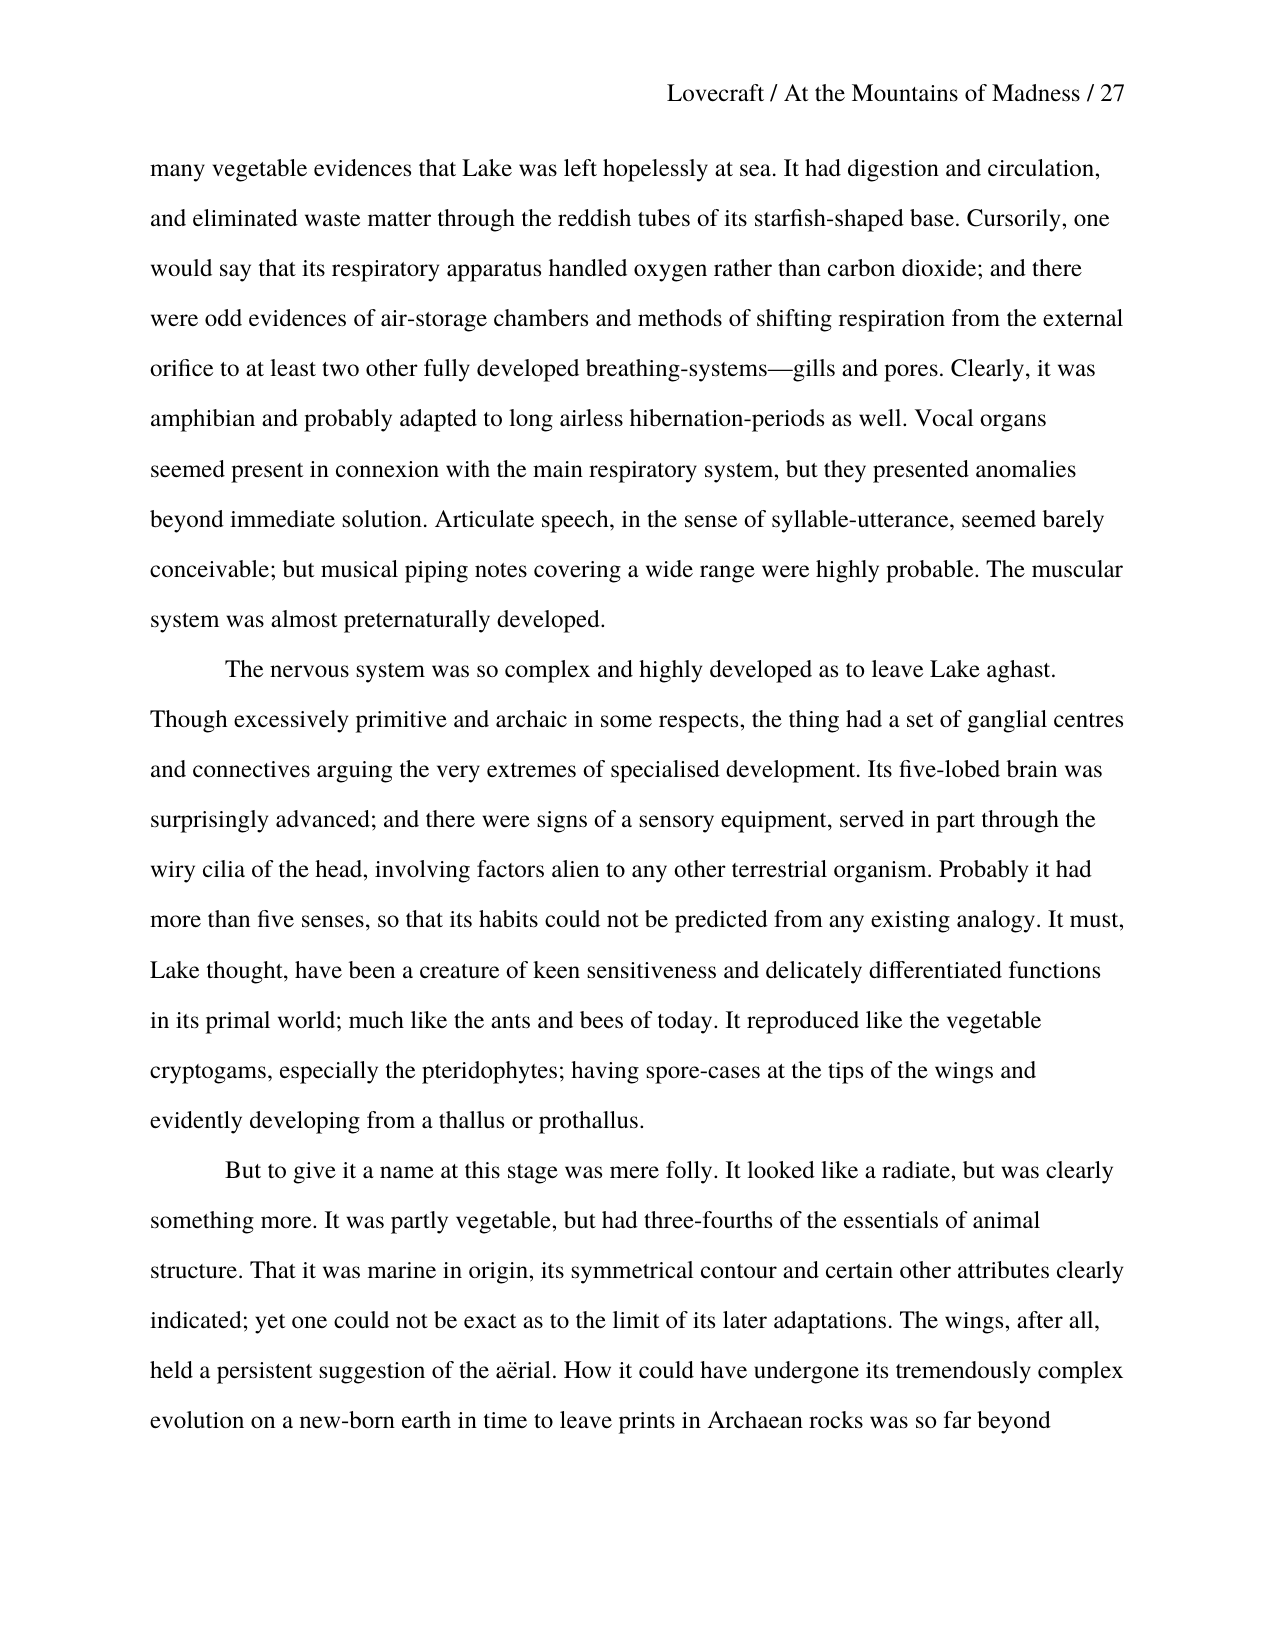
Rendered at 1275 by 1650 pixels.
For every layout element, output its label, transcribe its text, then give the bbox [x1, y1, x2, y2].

text But to give it a name at this stage was mere folly. It looked like a radiate, but was clearly something more. It was partly vegetable, but had three-fourths of the essentials of animal structure. That it was marine in origin, its symmetrical contour and certain other attributes clearly indicated; yet one could not be exact as to the limit of its later adaptations. The wings, after all, held a persistent suggestion of the aërial. How it could have undergone its tremendously complex evolution on a new-born earth in time to leave prints in Archaean rocks was so far beyond [150, 1152, 1125, 1436]
text The nervous system was so complex and highly developed as to leave Lake aghast. Though excessively primitive and archaic in some respects, the thing had a set of ganglial centres and connectives arguing the very extremes of specialised development. Its five-lobed brain was surprisingly advanced; and there were signs of a sensory equipment, served in part through the wiry cilia of the head, involving factors alien to any other terrestrial organism. Probably it had more than five senses, so that its habits could not be predicted from any existing analogy. It must, Lake thought, have been a creature of keen sensitiveness and delicately differentiated functions in its primal world; much like the ants and bees of today. It reproduced like the vegetable cryptogams, especially the pteridophytes; having spore-cases at the tips of the wings and evidently developing from a thallus or prothallus. [150, 651, 1125, 1135]
text many vegetable evidences that Lake was left hopelessly at sea. It had digestion and circulation, and eliminated waste matter through the reddish tubes of its starfish-shaped base. Cursorily, one would say that its respiratory apparatus handled oxygen rather than carbon dioxide; and there were odd evidences of air-storage chambers and methods of shifting respiration from the external orifice to at least two other fully developed breathing-systems—gills and pores. Clearly, it was amphibian and probably adapted to long airless hibernation-periods as well. Vocal organs seemed present in connexion with the main respiratory system, but they presented anomalies beyond immediate solution. Articulate speech, in the sense of syllable-utterance, seemed barely conceivable; but musical piping notes covering a wide range were highly probable. The muscular system was almost preternaturally developed. [150, 150, 1125, 634]
